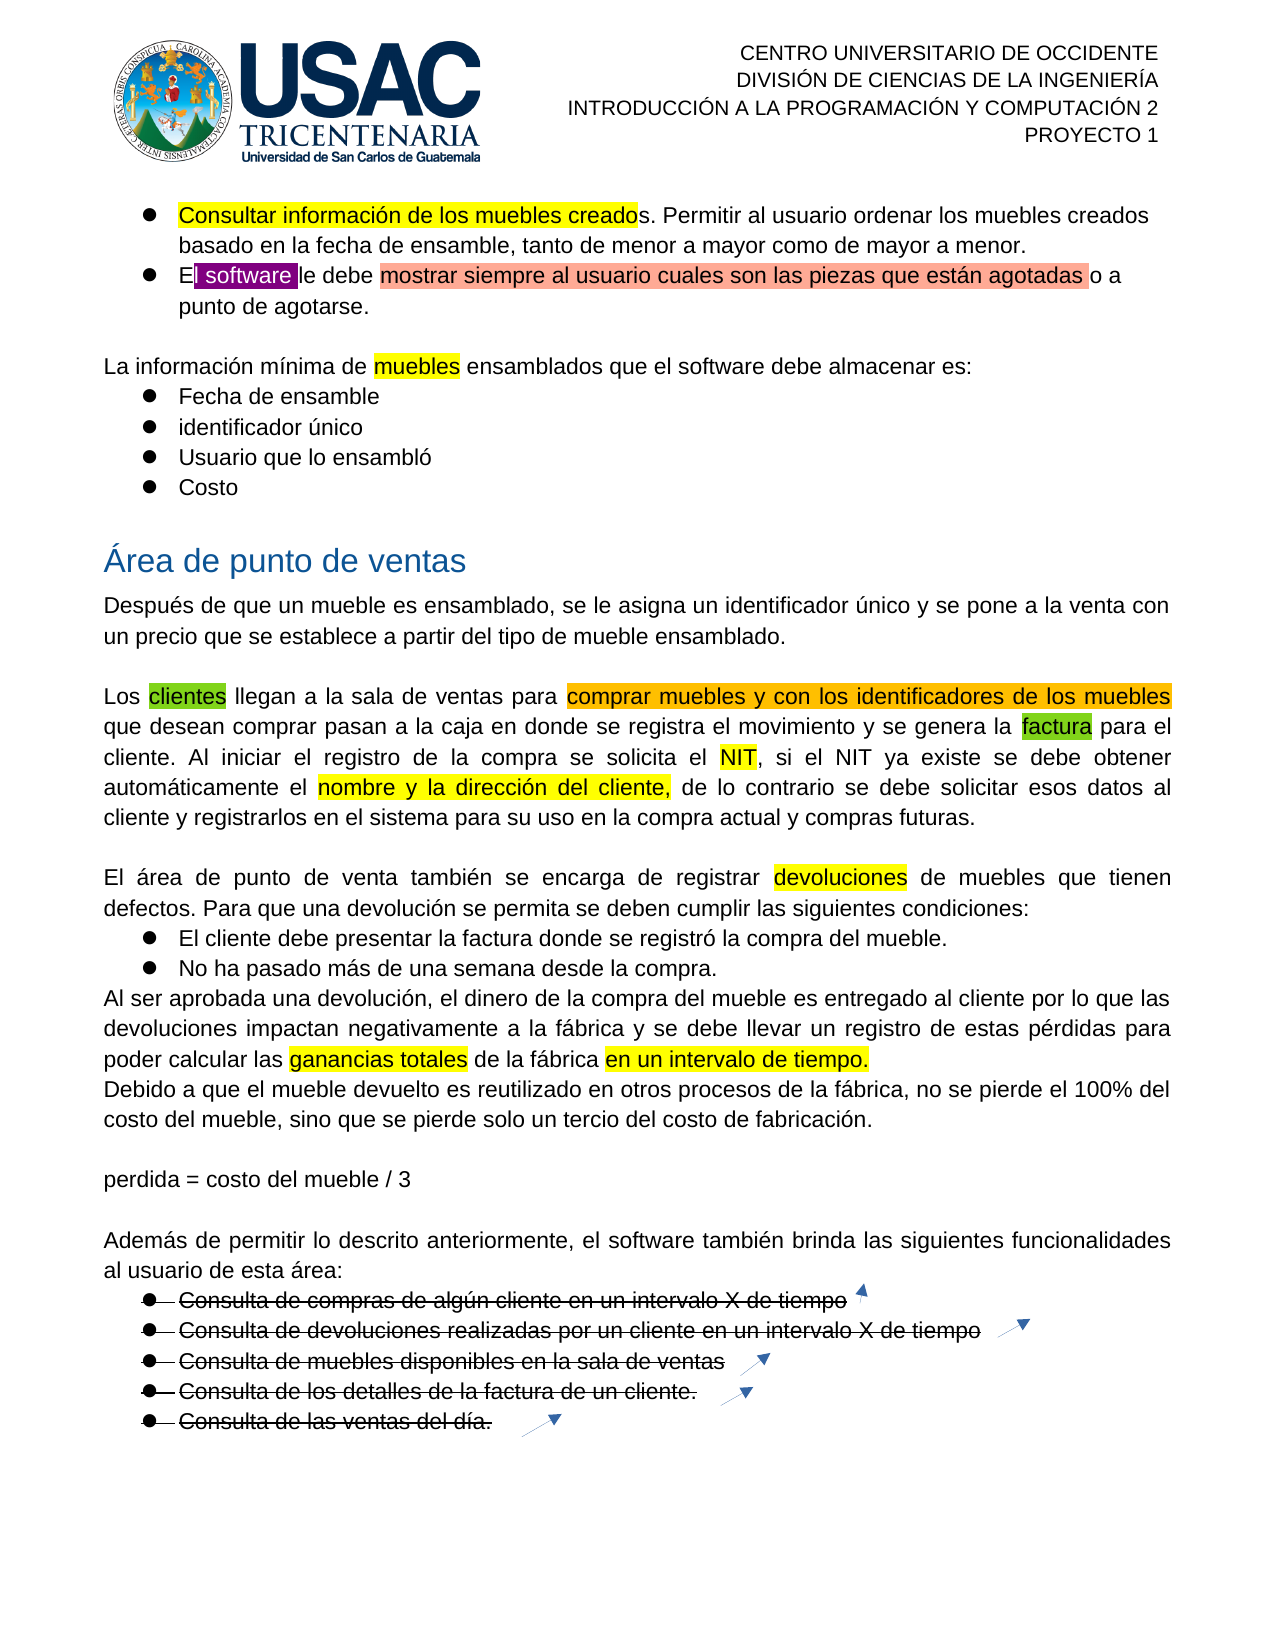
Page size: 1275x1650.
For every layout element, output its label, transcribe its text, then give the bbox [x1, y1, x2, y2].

picture [113, 40, 481, 162]
list identificador único [141, 413, 1172, 440]
text El área de punto de venta también se encarga de registrar devoluciones de muebles que tienen defectos. Para que una devolución se permita se deben cumplir las siguientes condiciones: [103, 864, 1172, 921]
text Además de permitir lo descrito anteriormente, el software también brinda las siguientes funcionalidades al usuario de esta área: [103, 1227, 1172, 1283]
text La información mínima de muebles ensamblados que el software debe almacenar es: [103, 353, 1172, 379]
list Consulta de las ventas del día. [141, 1408, 1172, 1434]
subtitle Área de punto de ventas [103, 542, 1172, 580]
text perdida = costo del mueble / 3 [103, 1166, 1172, 1193]
list Fecha de ensamble [141, 383, 1172, 409]
list Costo [141, 474, 1172, 500]
list Usuario que lo ensambló [141, 444, 1172, 470]
list Consulta de compras de algún cliente en un intervalo X de tiempo [141, 1287, 1172, 1314]
list El cliente debe presentar la factura donde se registró la compra del mueble. [141, 925, 1172, 951]
list Consulta de muebles disponibles en la sala de ventas [141, 1348, 1172, 1374]
list Consultar información de los muebles creados. Permitir al usuario ordenar los muebles creados basado en la fecha de ensamble, tanto de menor a mayor como de mayor a menor. [141, 202, 1172, 258]
text Debido a que el mueble devuelto es reutilizado en otros procesos de la fábrica, no se pierde el 100% del costo del mueble, sino que se pierde solo un tercio del costo de fabricación. [103, 1076, 1172, 1132]
text Después de que un mueble es ensamblado, se le asigna un identificador único y se pone a la venta con un precio que se establece a partir del tipo de mueble ensamblado. [103, 592, 1172, 649]
list Consulta de los detalles de la factura de un cliente. [141, 1378, 1172, 1404]
list Consulta de devoluciones realizadas por un cliente en un intervalo X de tiempo [141, 1317, 1172, 1344]
list No ha pasado más de una semana desde la compra. [141, 955, 1172, 981]
list El software le debe mostrar siempre al usuario cuales son las piezas que están agotadas o a punto de agotarse. [141, 262, 1172, 319]
text Los clientes llegan a la sala de ventas para comprar muebles y con los identificadores de los muebles que desean comprar pasan a la caja en donde se registra el movimiento y se genera la factura para el cliente. Al iniciar el registro de la compra se solicita el NIT, si el NIT ya existe se debe obtener automáticamente el nombre y la dirección del cliente, de lo contrario se debe solicitar esos datos al cliente y registrarlos en el sistema para su uso en la compra actual y compras futuras. [103, 683, 1172, 830]
text Al ser aprobada una devolución, el dinero de la compra del mueble es entregado al cliente por lo que las devoluciones impactan negativamente a la fábrica y se debe llevar un registro de estas pérdidas para poder calcular las ganancias totales de la fábrica en un intervalo de tiempo. [103, 985, 1172, 1072]
